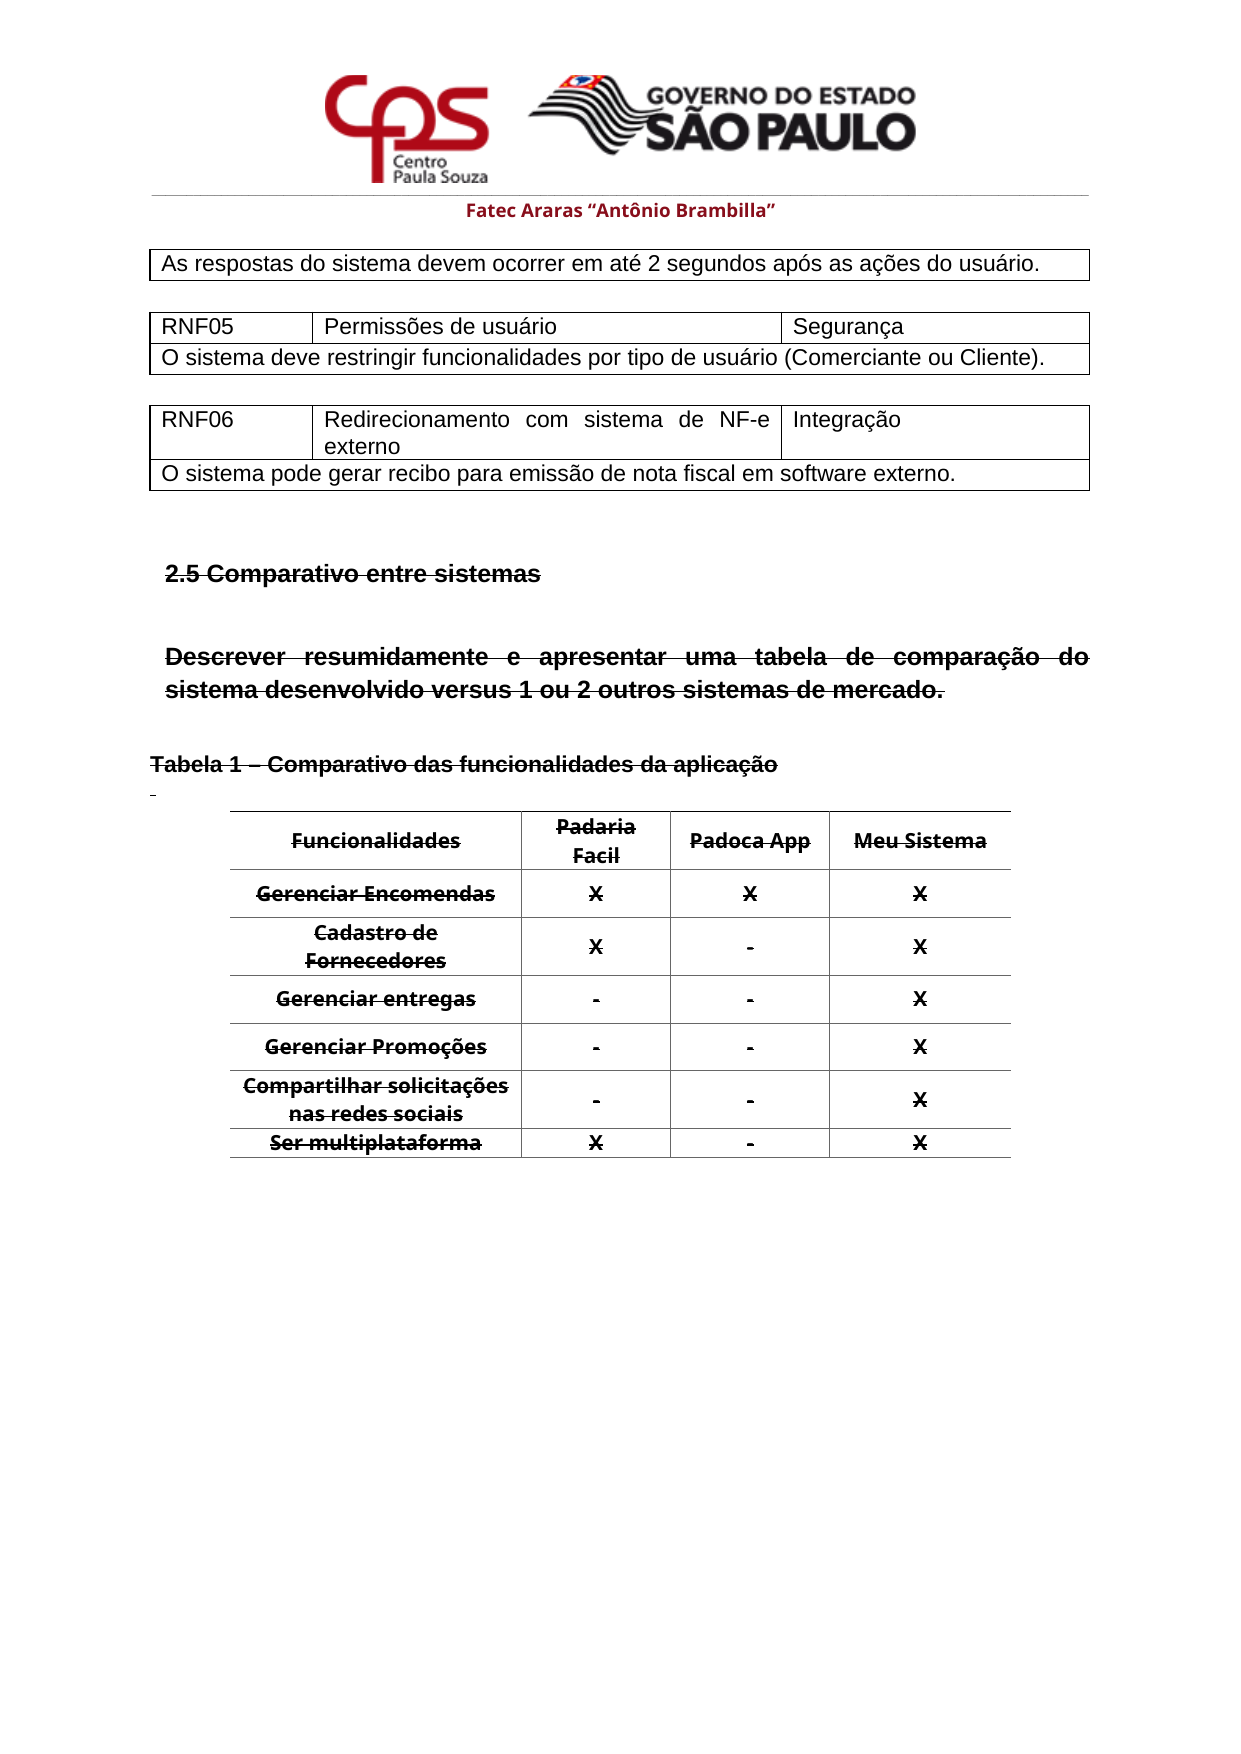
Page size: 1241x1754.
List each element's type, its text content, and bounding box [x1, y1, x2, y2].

table_cell X [830, 976, 1011, 1022]
subtitle 2.5 Comparativo entre sistemas [165, 559, 1091, 588]
table_cell Cadastro de Fornecedores [230, 918, 521, 974]
table_cell - [671, 1024, 829, 1070]
table_header RNF05 [151, 313, 312, 343]
table_cell X [830, 1071, 1011, 1128]
subtitle Descrever resumidamente e apresentar uma tabela de comparação do sistema desenvolvido versus 1 ou 2 outros sistemas de mercado. [165, 642, 1091, 704]
table_cell X [522, 918, 670, 974]
table_cell X [830, 918, 1011, 974]
table_cell X [522, 1129, 670, 1157]
table_cell - [522, 976, 670, 1022]
table_cell - [671, 1071, 829, 1128]
table_cell X [671, 870, 829, 917]
table_cell Ser multiplataforma [230, 1129, 521, 1157]
table_cell X [830, 1129, 1011, 1157]
table_cell O sistema deve restringir funcionalidades por tipo de usuário (Comerciante ou Cliente). [151, 344, 1089, 374]
table_header Integração [782, 406, 1089, 459]
table_header Meu Sistema [830, 812, 1011, 869]
table_cell O sistema pode gerar recibo para emissão de nota fiscal em software externo. [151, 460, 1089, 490]
picture [325, 75, 916, 183]
table_cell - [522, 1071, 670, 1128]
table_cell Gerenciar Encomendas [230, 870, 521, 917]
table_header Padoca App [671, 812, 829, 869]
table_header Permissões de usuário [313, 313, 781, 343]
table_cell - [671, 918, 829, 974]
table_cell - [671, 1129, 829, 1157]
table_cell Compartilhar solicitações nas redes sociais [230, 1071, 521, 1128]
text Tabela 1 – Comparativo das funcionalidades da aplicação [150, 751, 1091, 777]
table_cell X [522, 870, 670, 917]
table_cell X [830, 1024, 1011, 1070]
table_cell Gerenciar entregas [230, 976, 521, 1022]
table_cell X [830, 870, 1011, 917]
table_cell As respostas do sistema devem ocorrer em até 2 segundos após as ações do usuário. [151, 250, 1089, 280]
table_header RNF06 [151, 406, 312, 459]
table_cell - [671, 976, 829, 1022]
table_header Redirecionamento com sistema de NF-e externo [313, 406, 781, 459]
table_header Segurança [782, 313, 1089, 343]
table_header Padaria Facil [522, 812, 670, 869]
table_cell - [522, 1024, 670, 1070]
table_header Funcionalidades [230, 812, 521, 869]
table_cell Gerenciar Promoções [230, 1024, 521, 1070]
